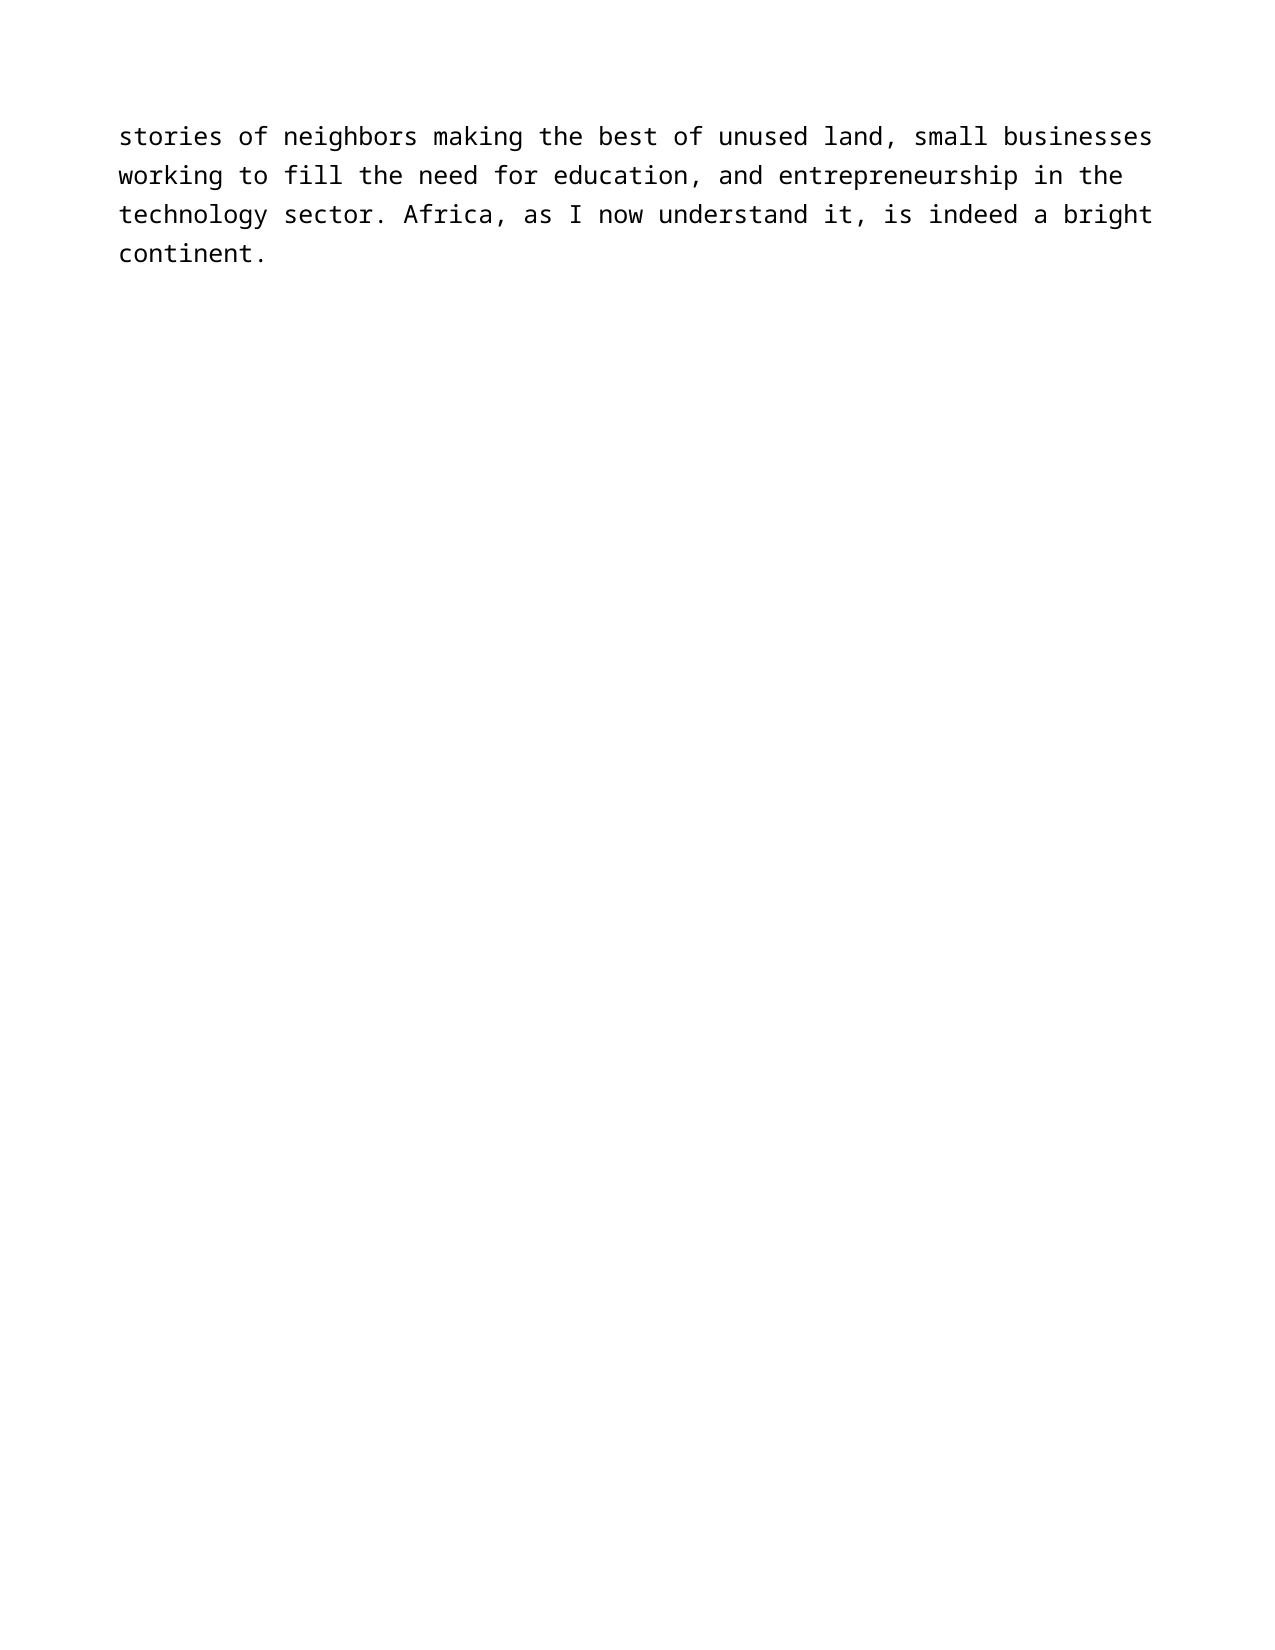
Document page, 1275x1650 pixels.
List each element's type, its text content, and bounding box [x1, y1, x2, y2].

text stories of neighbors making the best of unused land, small businesses working to fill the need for education, and entrepreneurship in the technology sector. Africa, as I now understand it, is indeed a bright continent. [118, 118, 1157, 270]
